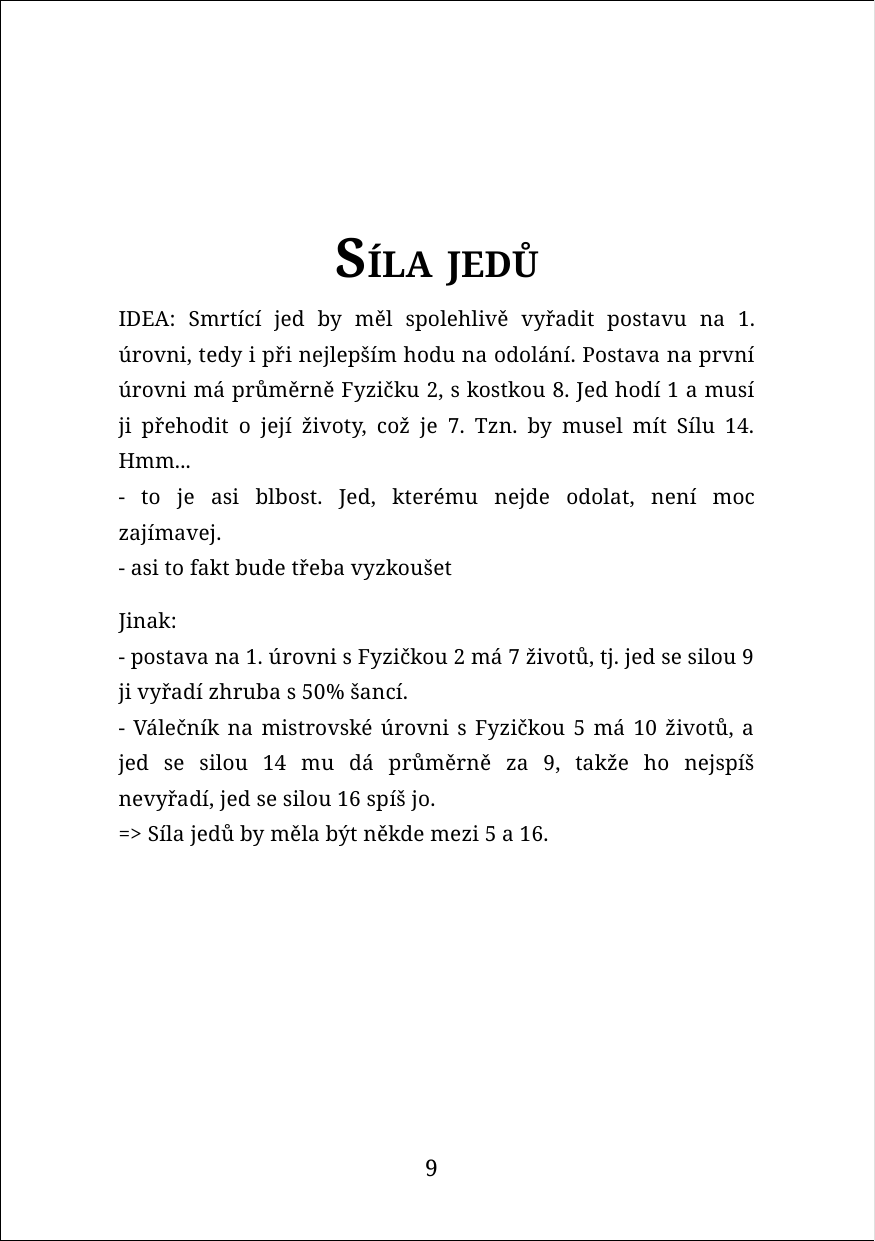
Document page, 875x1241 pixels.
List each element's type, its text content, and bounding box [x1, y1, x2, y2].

subtitle Síla jedů [118, 219, 756, 293]
text IDEA: Smrtící jed by měl spolehlivě vyřadit postavu na 1. úrovni, tedy i při nejlepším hodu na odolání. Postava na první úrovni má průměrně Fyzičku 2, s kostkou 8. Jed hodí 1 a musí ji přehodit o její životy, což je 7. Tzn. by musel mít Sílu 14. Hmm... - to je asi blbost. Jed, kterému nejde odolat, není moc zajímavej. - asi to fakt bude třeba vyzkoušet [118, 304, 756, 582]
text Jinak: - postava na 1. úrovni s Fyzičkou 2 má 7 životů, tj. jed se silou 9 ji vyřadí zhruba s 50% šancí. - Válečník na mistrovské úrovni s Fyzičkou 5 má 10 životů, a jed se silou 14 mu dá průměrně za 9, takže ho nejspíš nevyřadí, jed se silou 16 spíš jo. => Síla jedů by měla být někde mezi 5 a 16. [118, 606, 756, 848]
